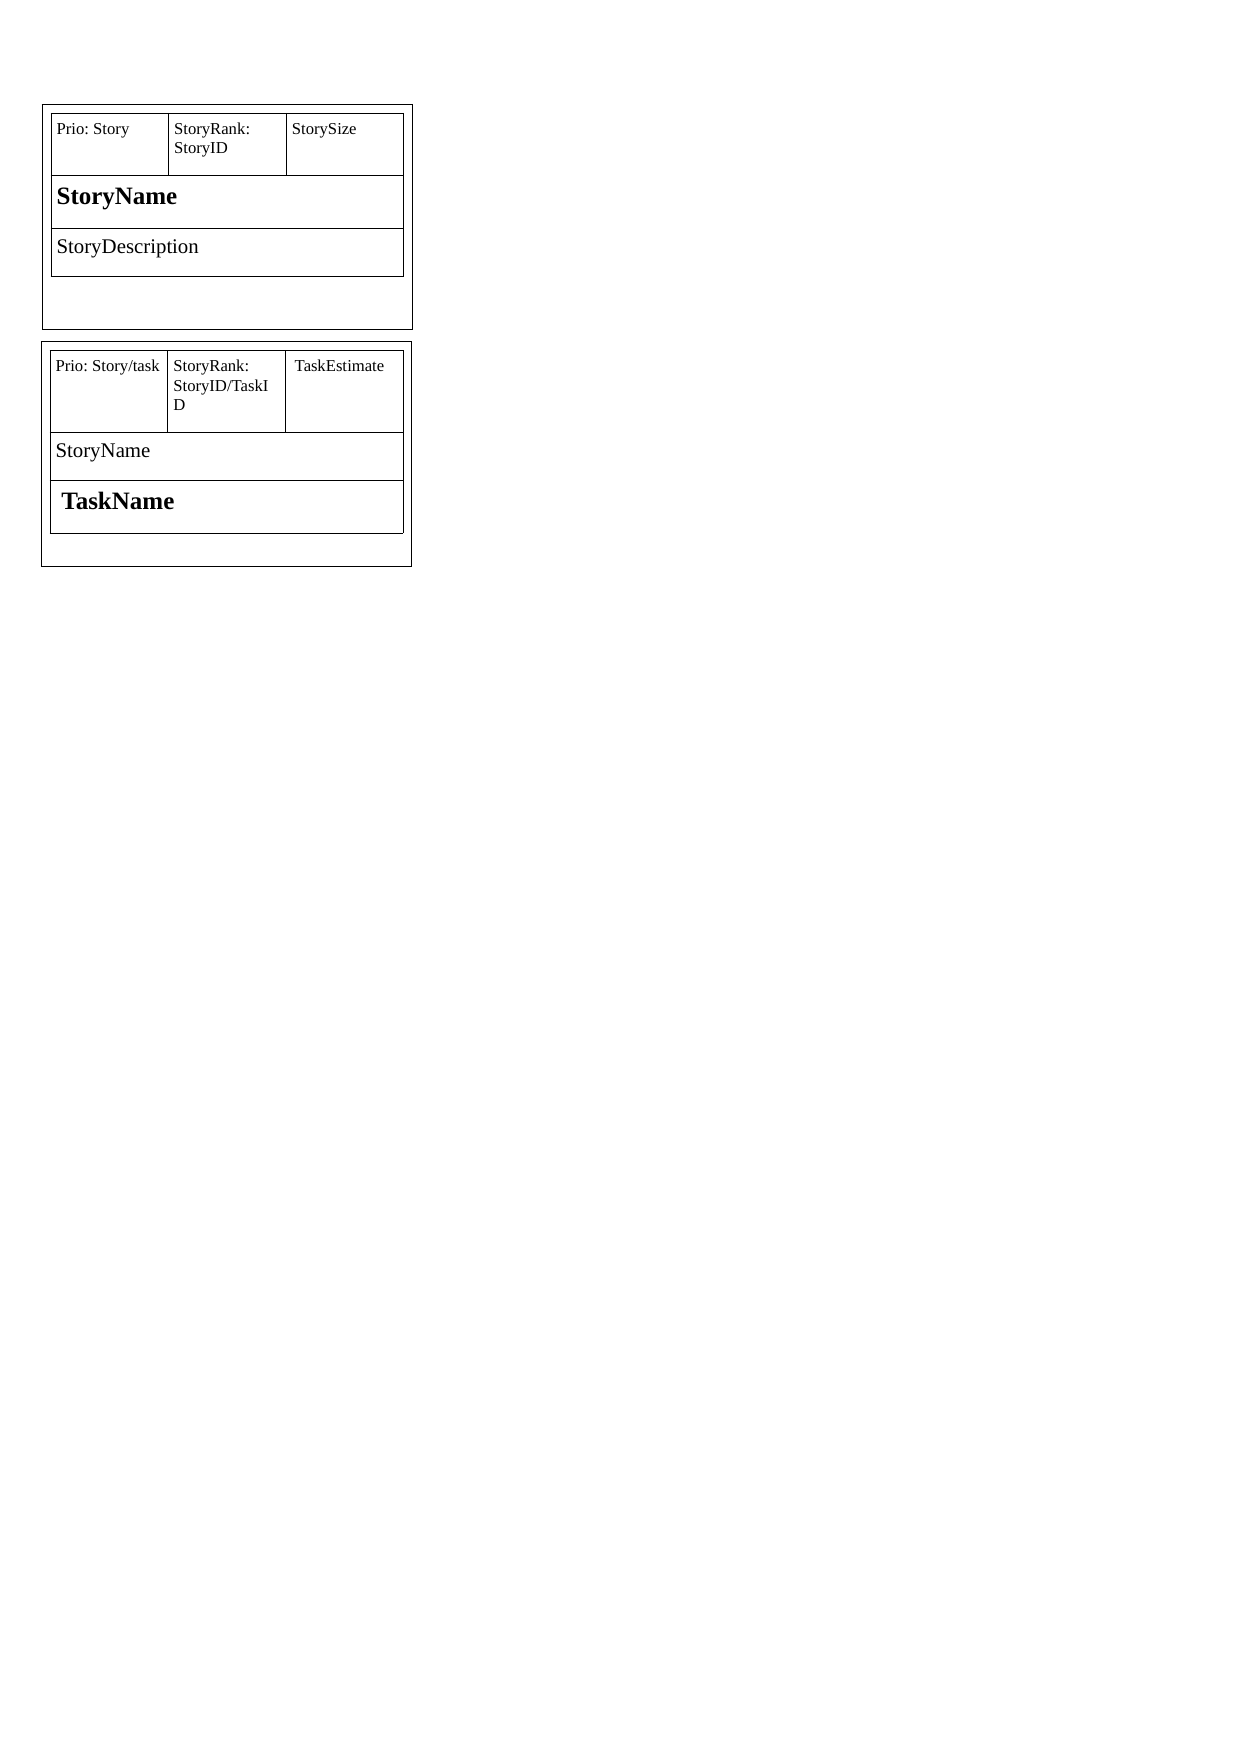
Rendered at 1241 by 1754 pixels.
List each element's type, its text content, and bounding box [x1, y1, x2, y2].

table_cell TaskName [51, 481, 403, 533]
table_header TaskEstimate [286, 351, 403, 432]
table_header Prio: Story/task [51, 351, 167, 432]
table_cell StoryName [51, 433, 403, 480]
table_cell StoryDescription [52, 229, 403, 276]
table_header StoryRank: StoryID [169, 114, 286, 175]
table_cell StoryName [52, 176, 403, 228]
table_header Prio: Story [52, 114, 168, 175]
table_header StoryRank: StoryID/TaskID [168, 351, 285, 432]
table_header StorySize [287, 114, 403, 175]
